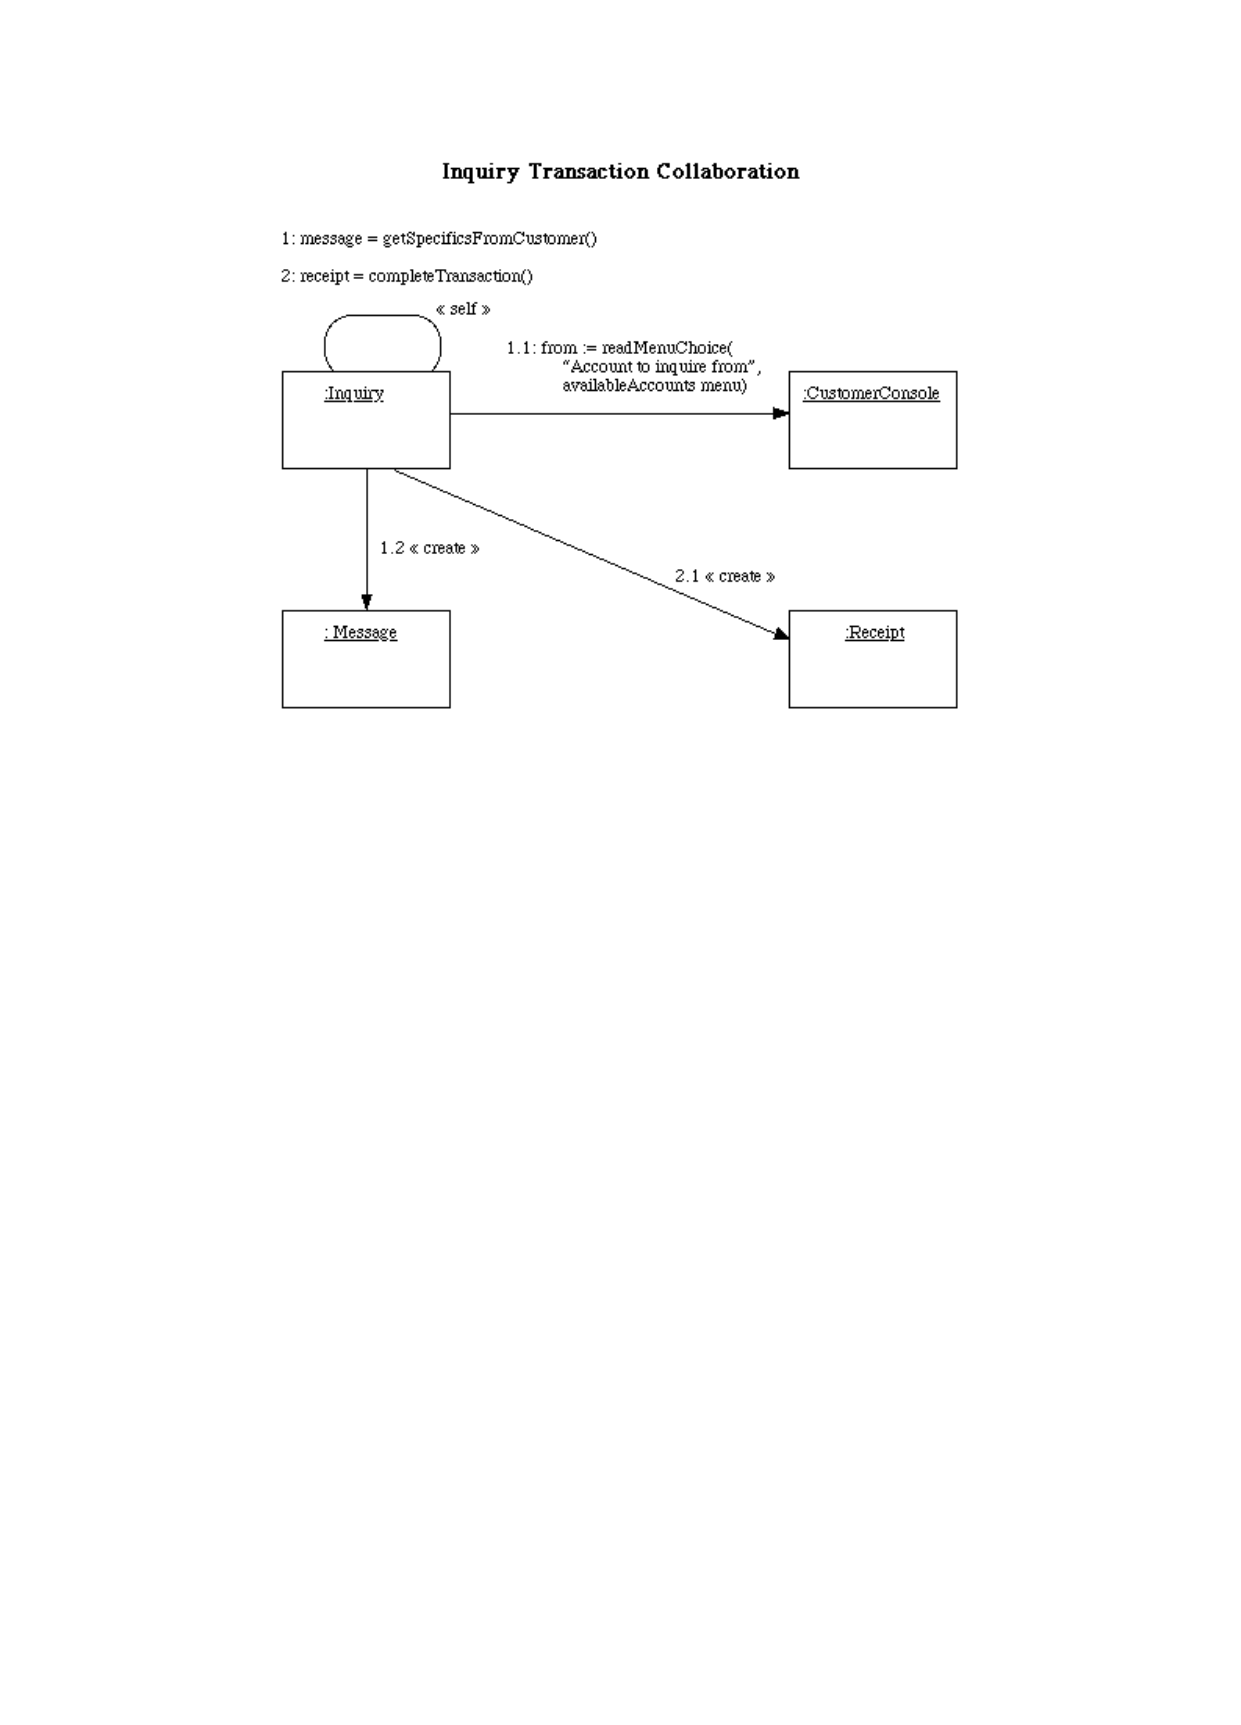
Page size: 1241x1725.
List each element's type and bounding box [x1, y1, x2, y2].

picture [254, 118, 986, 765]
